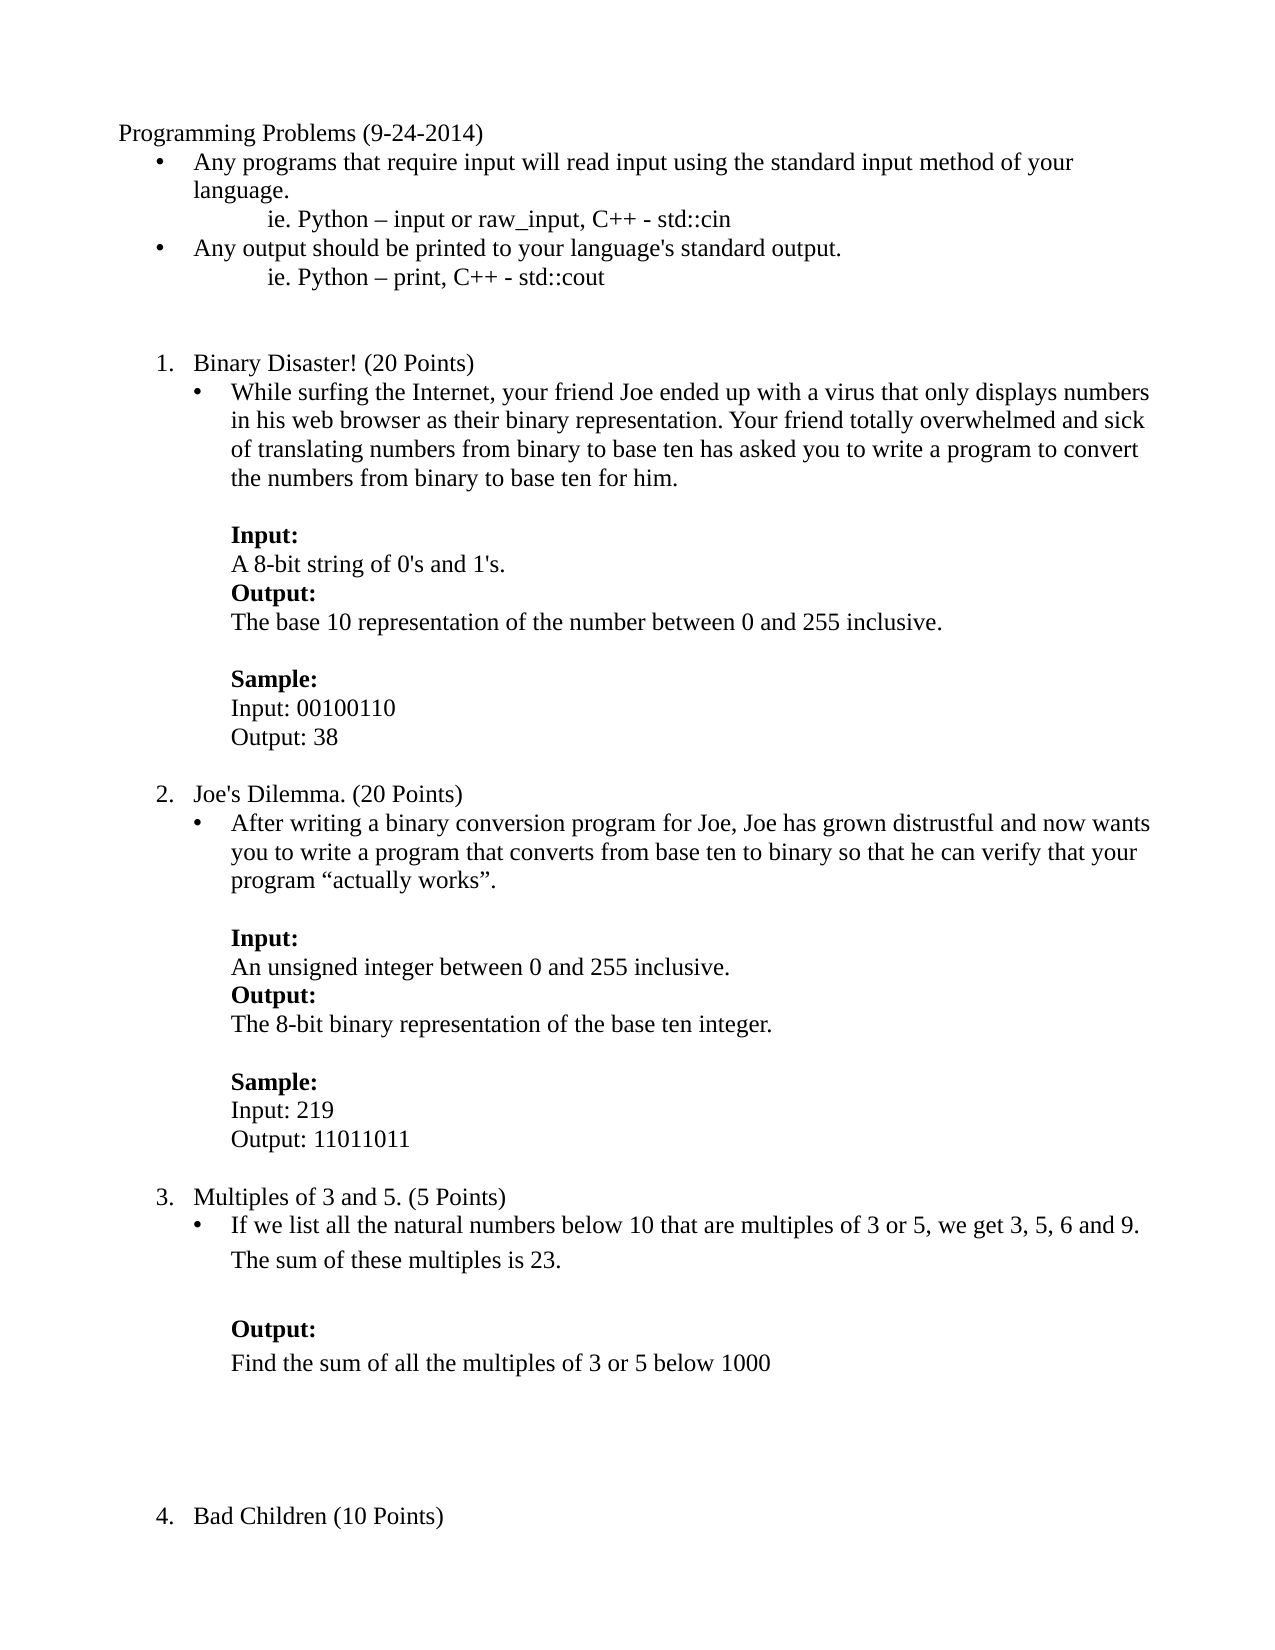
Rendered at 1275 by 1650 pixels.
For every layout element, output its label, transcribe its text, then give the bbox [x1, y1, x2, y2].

list Joe's Dilemma. (20 Points) [156, 779, 1157, 808]
list While surfing the Internet, your friend Joe ended up with a virus that only displays numbers in his web browser as their binary representation. Your friend totally overwhelmed and sick of translating numbers from binary to base ten has asked you to write a program to convert the numbers from binary to base ten for him. Input: A 8-bit string of 0's and 1's. Output: The base 10 representation of the number between 0 and 255 inclusive. Sample: Input: 00100110 Output: 38 [193, 377, 1157, 779]
text Programming Problems (9-24-2014) [118, 118, 1157, 147]
list Any programs that require input will read input using the standard input method of your language. ie. Python – input or raw_input, C++ - std::cin [156, 147, 1157, 233]
list Any output should be printed to your language's standard output. ie. Python – print, C++ - std::cout [156, 233, 1157, 348]
list Binary Disaster! (20 Points) [156, 348, 1157, 377]
list After writing a binary conversion program for Joe, Joe has grown distrustful and now wants you to write a program that converts from base ten to binary so that he can verify that your program “actually works”. Input: An unsigned integer between 0 and 255 inclusive. Output: The 8-bit binary representation of the base ten integer. Sample: Input: 219 Output: 11011011 [193, 808, 1157, 1182]
list Bad Children (10 Points) [156, 1501, 1157, 1530]
list If we list all the natural numbers below 10 that are multiples of 3 or 5, we get 3, 5, 6 and 9. The sum of these multiples is 23. Output: Find the sum of all the multiples of 3 or 5 below 1000 [193, 1211, 1157, 1481]
list Multiples of 3 and 5. (5 Points) [156, 1182, 1157, 1211]
